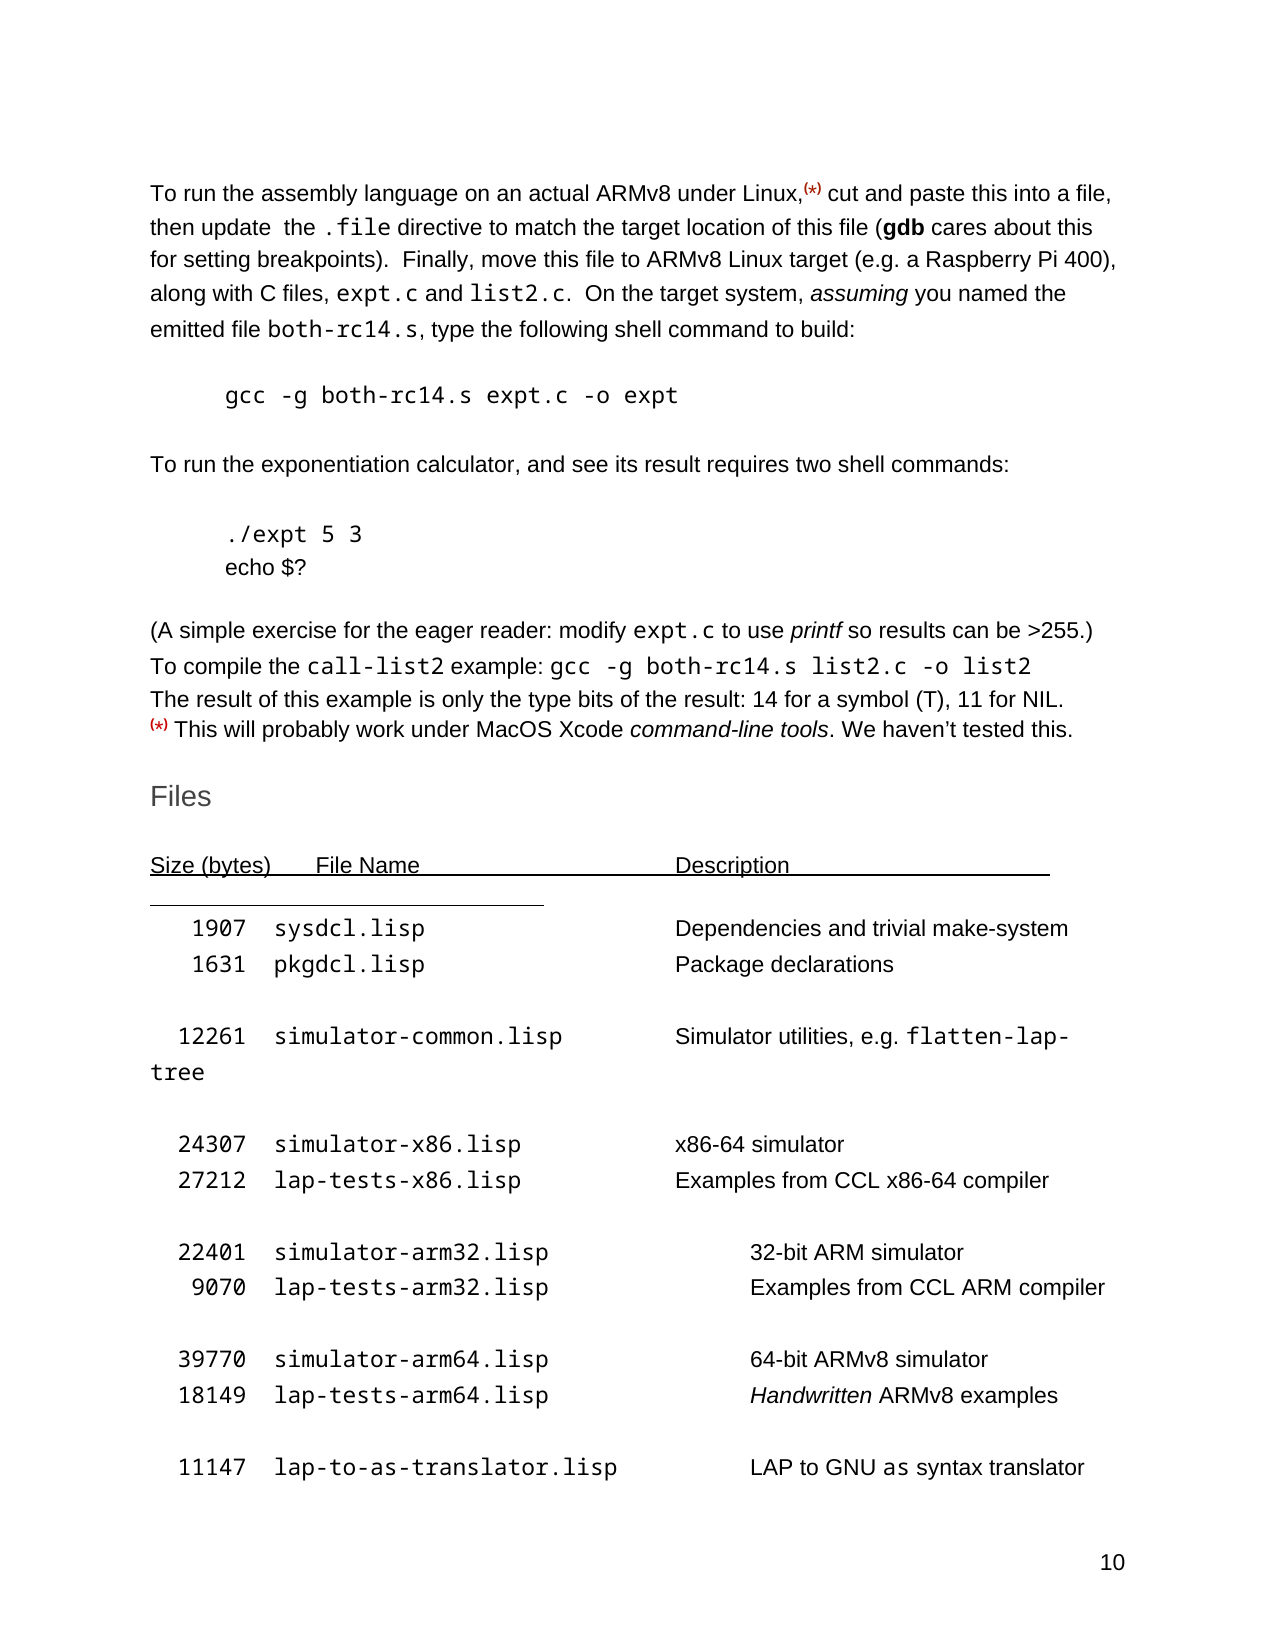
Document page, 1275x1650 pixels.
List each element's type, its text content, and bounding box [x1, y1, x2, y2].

text 12261 simulator-common.lisp Simulator utilities, e.g. flatten-lap-tree [150, 1020, 1125, 1087]
subtitle Files [150, 779, 1125, 813]
text (A simple exercise for the eager reader: modify expt.c to use printf so results can be >255.) [150, 614, 1125, 645]
text To run the assembly language on an actual ARMv8 under Linux,(*) cut and paste this into a file, then update the .file directive to match the target location of this file (gdb cares about this for setting breakpoints). Finally, move this file to ARMv8 Linux target (e.g. a Raspberry Pi 400), along with C files, expt.c and list2.c. On the target system, assuming you named the emitted file both-rc14.s, type the following shell command to build: [150, 180, 1125, 344]
text To compile the call-list2 example: gcc -g both-rc14.s list2.c -o list2 [150, 650, 1125, 681]
text (*) This will probably work under MacOS Xcode command-line tools. We haven’t tested this. [150, 716, 1125, 742]
text 22401 simulator-arm32.lisp 32-bit ARM simulator [150, 1235, 1125, 1267]
text 9070 lap-tests-arm32.lisp Examples from CCL ARM compiler [150, 1271, 1125, 1303]
text 1907 sysdcl.lisp Dependencies and trivial make-system [150, 912, 1125, 943]
text echo $? [225, 553, 1125, 580]
text 11147 lap-to-as-translator.lisp LAP to GNU as syntax translator [150, 1451, 1125, 1482]
text ./expt 5 3 [225, 517, 1125, 549]
text 1631 pkgdcl.lisp Package declarations [150, 948, 1125, 979]
text 24307 simulator-x86.lisp x86-64 simulator [150, 1128, 1125, 1159]
text 27212 lap-tests-x86.lisp Examples from CCL x86-64 compiler [150, 1163, 1125, 1195]
text Size (bytes) File Name Description [150, 852, 1125, 908]
text gcc -g both-rc14.s expt.c -o expt [225, 379, 1125, 411]
text To run the exponentiation calculator, and see its result requires two shell commands: [150, 451, 1125, 478]
text 18149 lap-tests-arm64.lisp Handwritten ARMv8 examples [150, 1379, 1125, 1410]
text 39770 simulator-arm64.lisp 64-bit ARMv8 simulator [150, 1343, 1125, 1374]
text The result of this example is only the type bits of the result: 14 for a symbol (T), 11 for NIL. [150, 686, 1125, 712]
